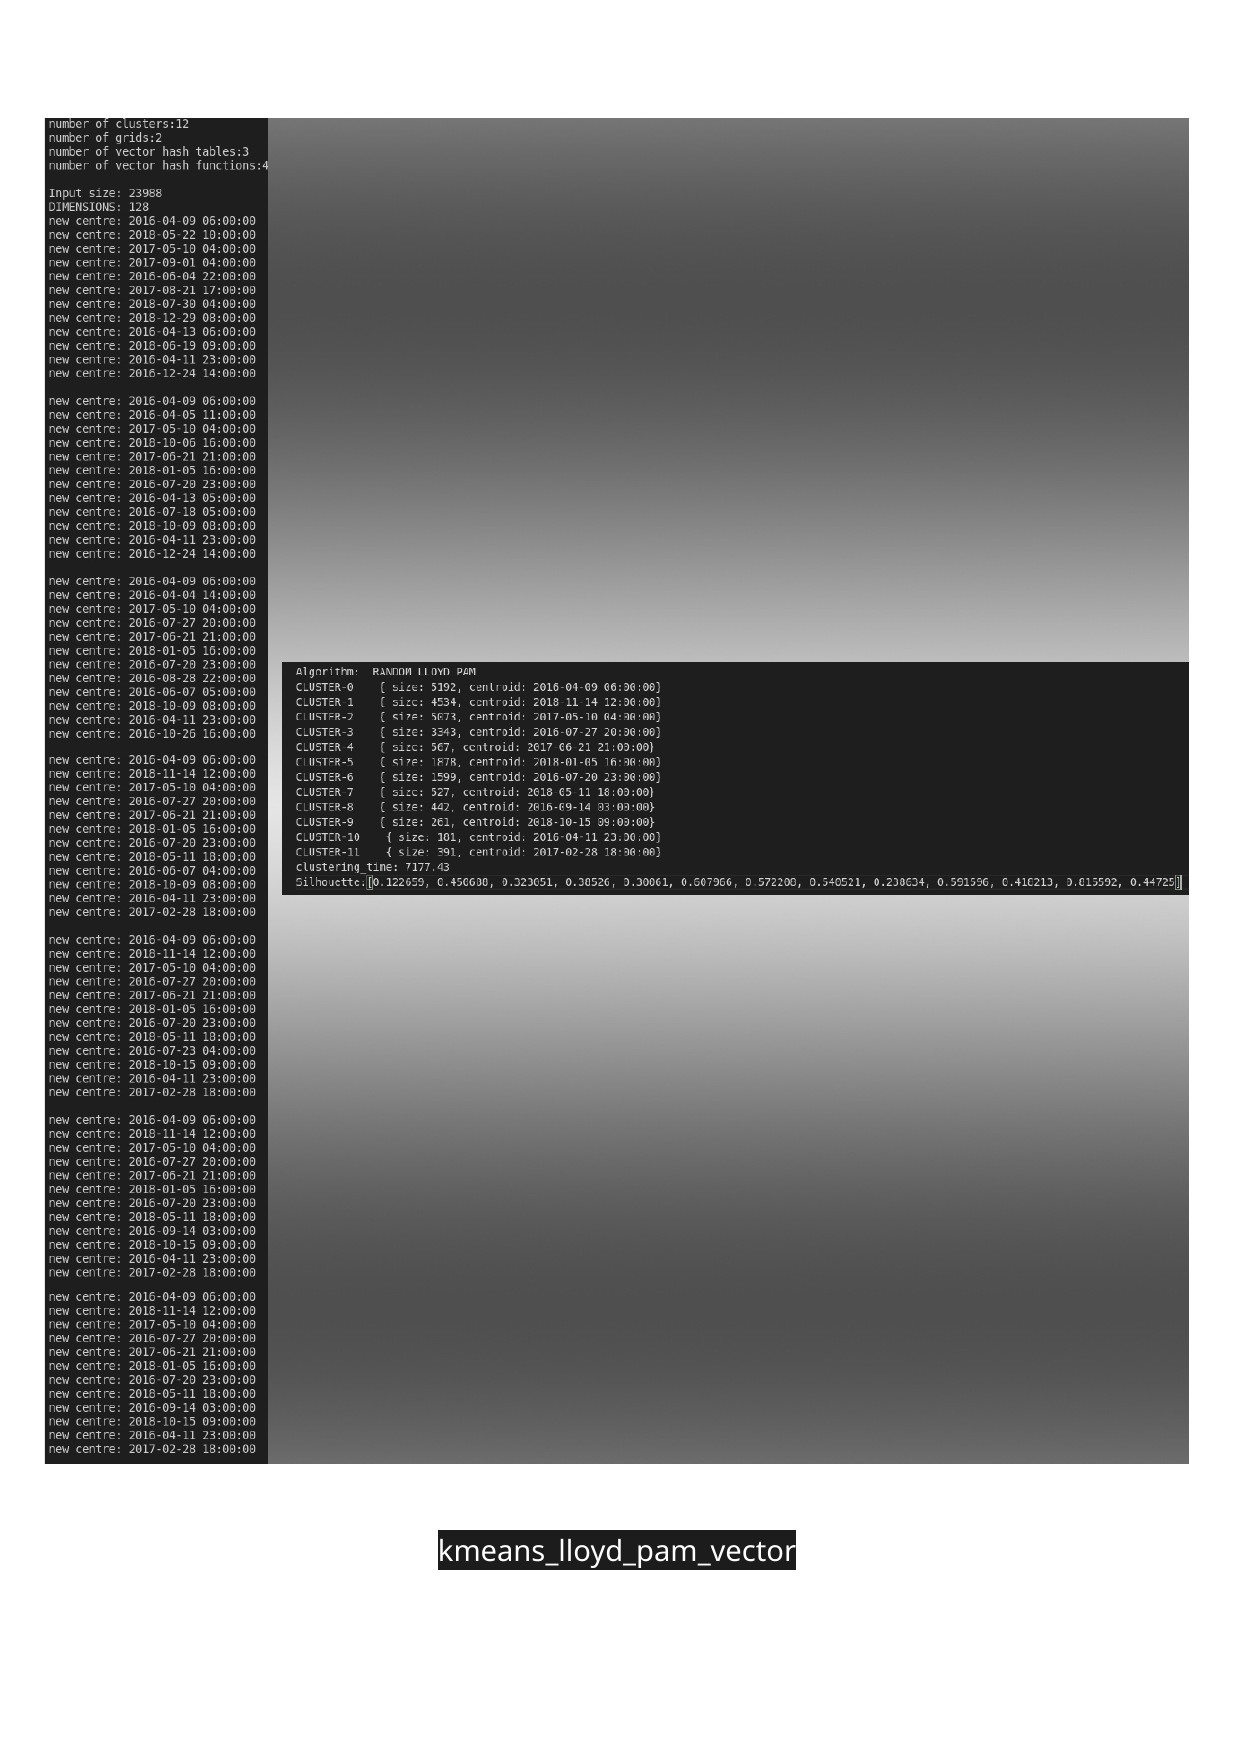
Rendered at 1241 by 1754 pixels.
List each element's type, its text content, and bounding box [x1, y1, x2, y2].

subtitle kmeans_lloyd_pam_vector [45, 1530, 1189, 1570]
